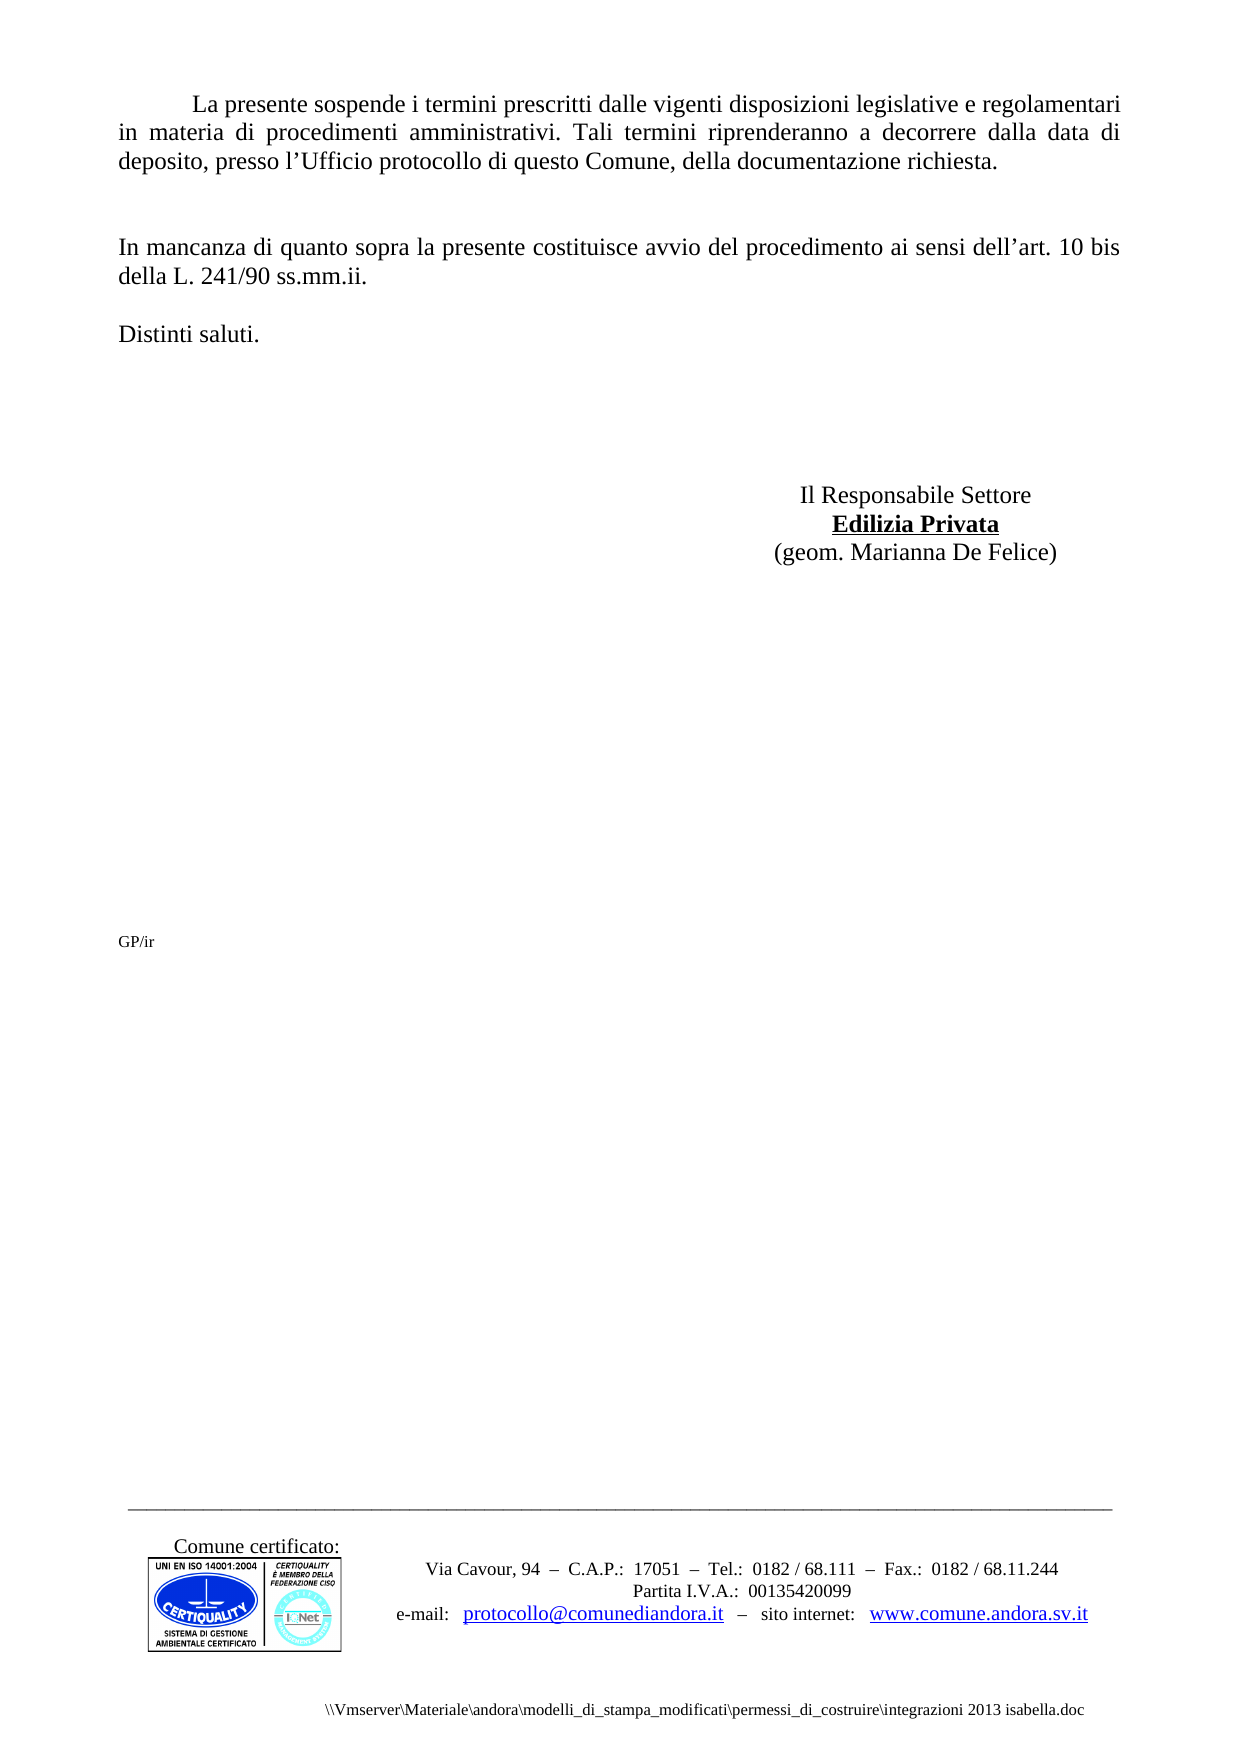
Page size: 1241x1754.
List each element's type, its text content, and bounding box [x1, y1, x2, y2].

text Distinti saluti. [118, 319, 1122, 347]
text GP/ir [118, 932, 1122, 951]
text In mancanza di quanto sopra la presente costituisce avvio del procedimento ai sensi dell’art. 10 bis della L. 241/90 ss.mm.ii. [118, 232, 1122, 290]
picture [147, 1557, 342, 1652]
text La presente sospende i termini prescritti dalle vigenti disposizioni legislative e regolamentari in materia di procedimenti amministrativi. Tali termini riprenderanno a decorrere dalla data di deposito, presso l’Ufficio protocollo di questo Comune, della documentazione richiesta. [118, 89, 1122, 175]
text (geom. Marianna De Felice) [709, 537, 1122, 566]
subtitle Il Responsabile Settore [709, 480, 1122, 509]
text Edilizia Privata [709, 509, 1122, 537]
